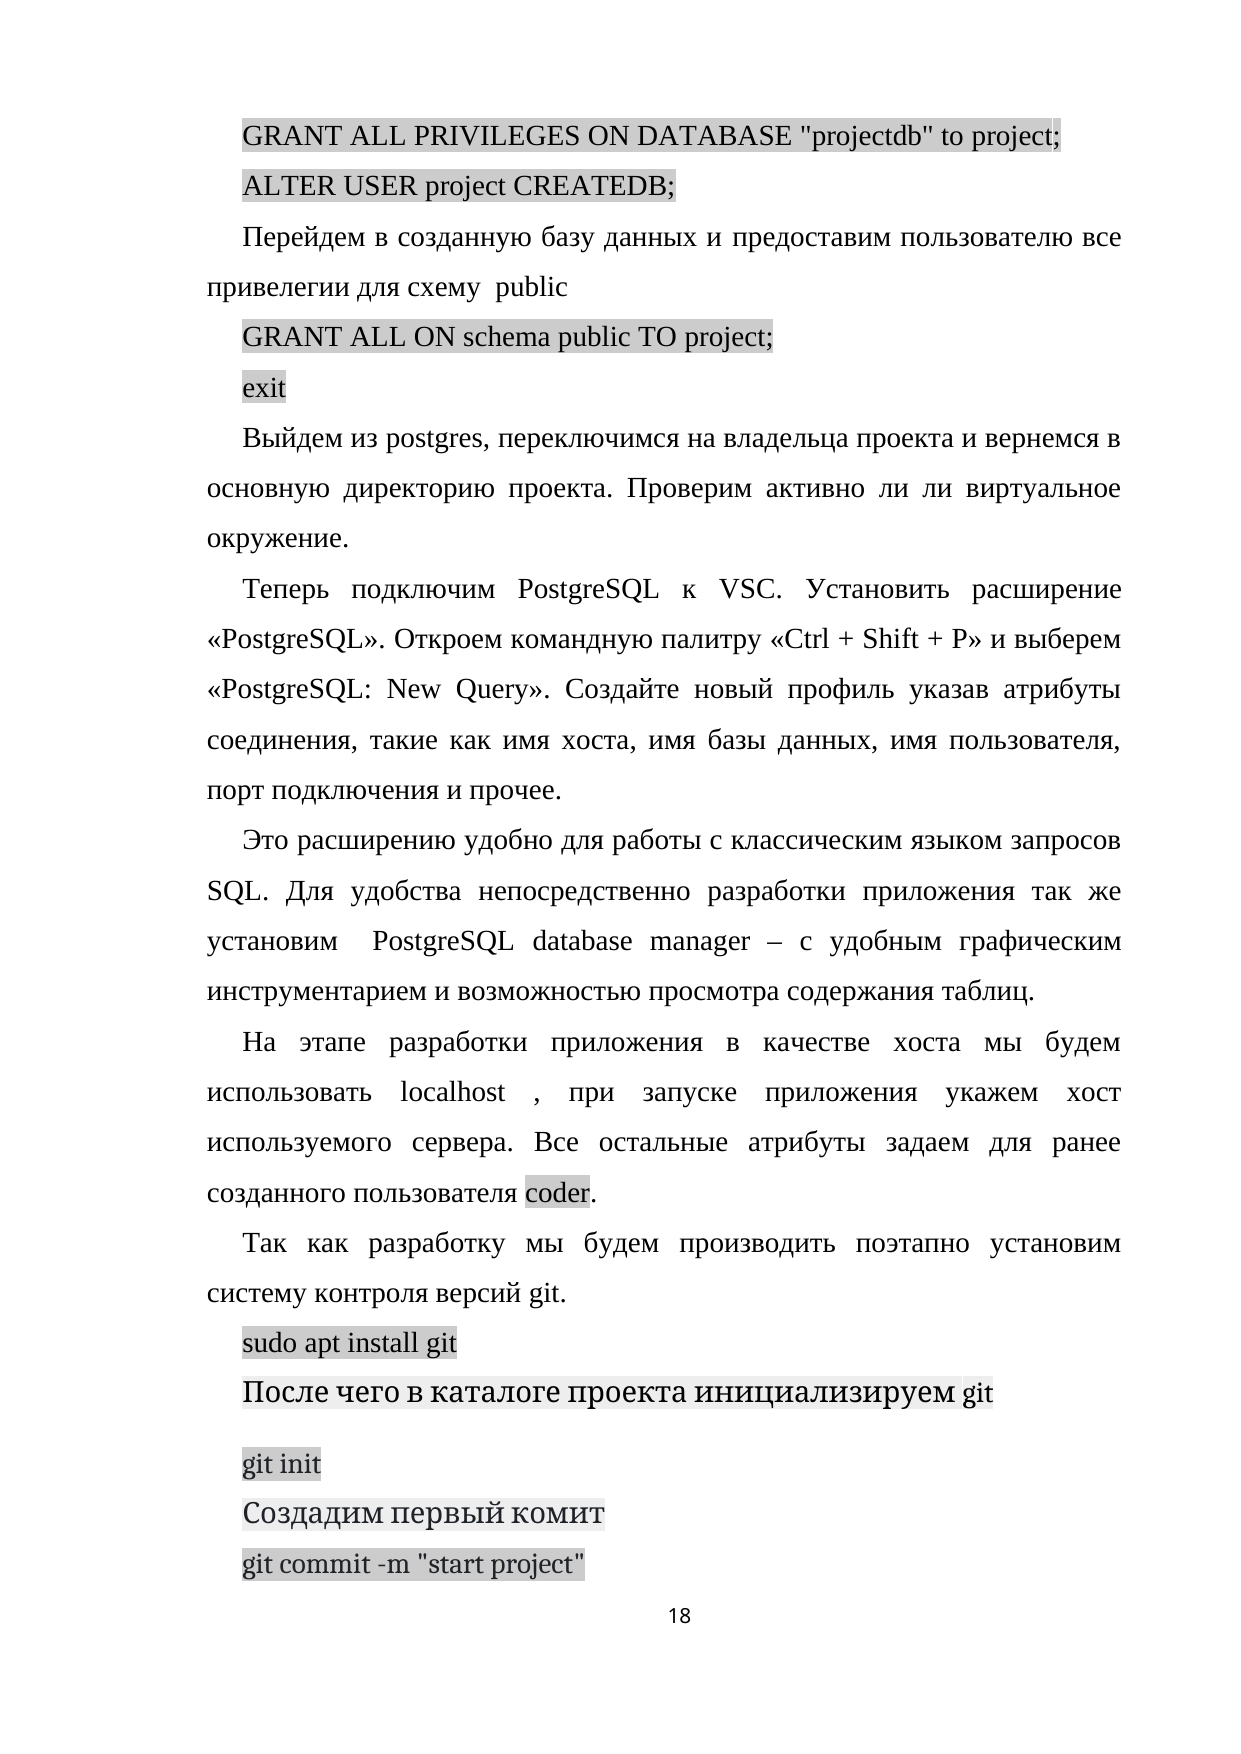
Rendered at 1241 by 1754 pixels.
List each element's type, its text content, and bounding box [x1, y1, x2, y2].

list Так как разработку мы будем производить поэтапно установим систему контроля версий git. [207, 1225, 1122, 1309]
list ALTER USER project CREATEDB; [207, 168, 1122, 202]
list sudo apt install git [207, 1326, 1122, 1359]
list На этапе разработки приложения в качестве хоста мы будем использовать localhost , при запуске приложения укажем хост используемого сервера. Все остальные атрибуты задаем для ранее созданного пользователя coder. [207, 1024, 1122, 1208]
list GRANT ALL ON schema public TO project; [207, 319, 1122, 353]
text Создадим первый комит [207, 1497, 1122, 1531]
list Это расширению удобно для работы с классическим языком запросов SQL. Для удобства непосредственно разработки приложения так же установим PostgreSQL database manager – с удобным графическим инструментарием и возможностью просмотра содержания таблиц. [207, 822, 1122, 1007]
list GRANT ALL PRIVILEGES ON DATABASE "projectdb" to project; [207, 118, 1122, 152]
text git init [207, 1447, 1122, 1481]
list Теперь подключим PostgreSQL к VSC. Установить расширение «PostgreSQL». Откроем командную палитру «Ctrl + Shift + P» и выберем «PostgreSQL: New Query». Создайте новый профиль указав атрибуты соединения, такие как имя хоста, имя базы данных, имя пользователя, порт подключения и прочее. [207, 571, 1122, 806]
list Выйдем из postgres, переключимся на владельца проекта и вернемся в основную директорию проекта. Проверим активно ли ли виртуальное окружение. [207, 420, 1122, 554]
list После чего в каталоге проекта инициализируем git [207, 1376, 1122, 1409]
list exit [207, 370, 1122, 403]
text git commit -m "start project" [207, 1548, 1122, 1581]
list Перейдем в созданную базу данных и предоставим пользователю все привелегии для схему public [207, 219, 1122, 303]
